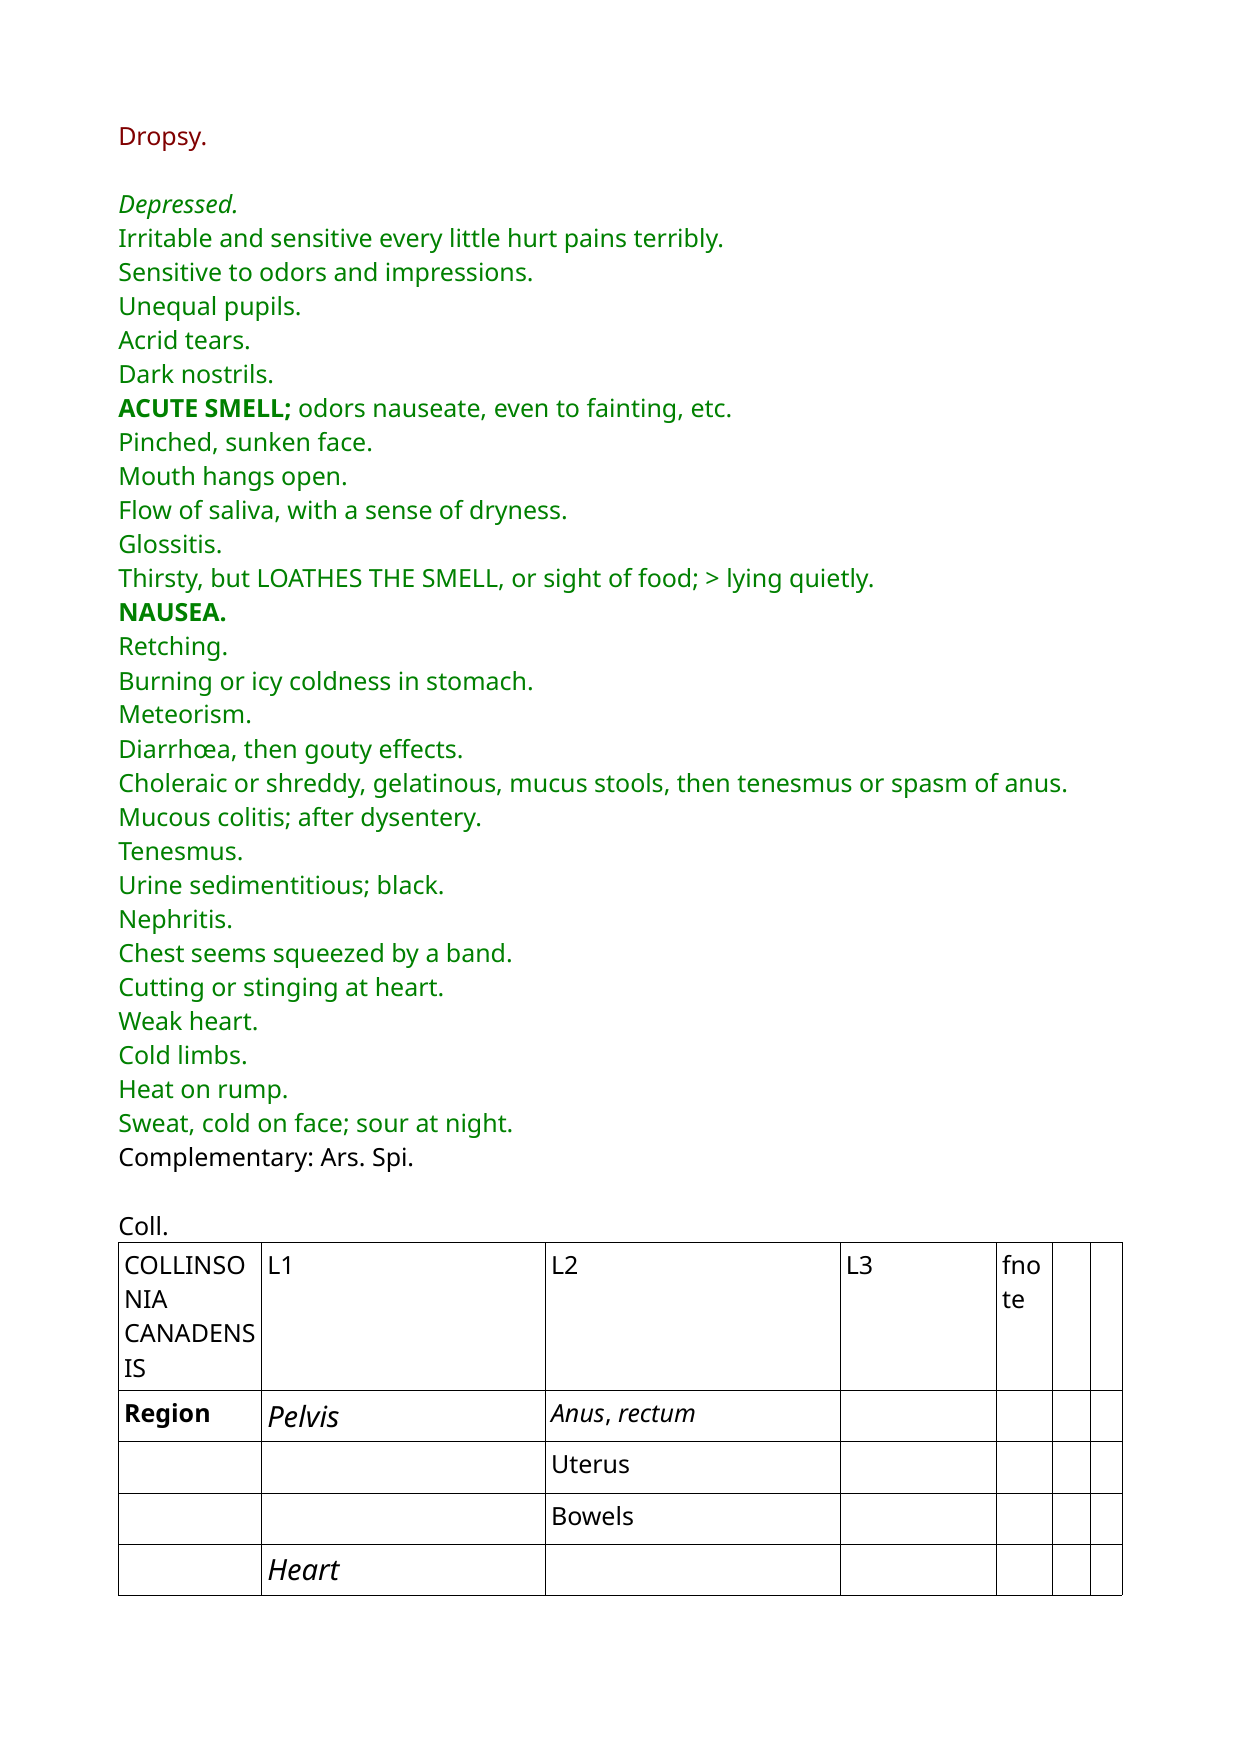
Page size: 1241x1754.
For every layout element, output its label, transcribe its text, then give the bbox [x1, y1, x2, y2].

text Mouth hangs open. [118, 459, 1122, 493]
table_cell [997, 1545, 1052, 1595]
text Thirsty, but LOATHES THE SMELL, or sight of food; > lying quietly. [118, 561, 1122, 595]
text Nephritis. [118, 902, 1122, 936]
text Sweat, cold on face; sour at night. [118, 1106, 1122, 1140]
table_cell [997, 1391, 1052, 1441]
text Weak heart. [118, 1004, 1122, 1038]
text Mucous colitis; after dysentery. [118, 799, 1122, 833]
text Complementary: Ars. Spi. [118, 1140, 1122, 1174]
text Flow of saliva, with a sense of dryness. [118, 493, 1122, 527]
table_header fnote [997, 1243, 1052, 1390]
table_cell [1053, 1391, 1090, 1441]
table_header COLLINSONIA CANADENSIS [119, 1243, 261, 1390]
table_cell [1053, 1442, 1090, 1492]
table_cell [1091, 1391, 1122, 1441]
table_header [1053, 1243, 1090, 1390]
table_cell Pelvis [262, 1391, 545, 1441]
text Cutting or stinging at heart. [118, 970, 1122, 1004]
table_cell [1091, 1442, 1122, 1492]
text Glossitis. [118, 527, 1122, 561]
table_cell [841, 1545, 996, 1595]
text Meteorism. [118, 697, 1122, 731]
text Diarrhœa, then gouty effects. [118, 731, 1122, 765]
table_header L3 [841, 1243, 996, 1390]
table_cell [546, 1545, 840, 1595]
table_cell Heart [262, 1545, 545, 1595]
text Burning or icy coldness in stomach. [118, 663, 1122, 697]
table_cell [1053, 1545, 1090, 1595]
text NAUSEA. [118, 595, 1122, 629]
table_cell [119, 1545, 261, 1595]
table_cell [1053, 1494, 1090, 1544]
text Unequal pupils. [118, 288, 1122, 322]
table_cell [997, 1442, 1052, 1492]
table_cell [262, 1442, 545, 1492]
table_cell Region [119, 1391, 261, 1441]
table_cell [119, 1442, 261, 1492]
text Choleraic or shreddy, gelatinous, mucus stools, then tenesmus or spasm of anus. [118, 765, 1122, 799]
text Pinched, sunken face. [118, 425, 1122, 459]
text Chest seems squeezed by a band. [118, 936, 1122, 970]
table_cell [1091, 1545, 1122, 1595]
table_cell [262, 1494, 545, 1544]
text Irritable and sensitive every little hurt pains terribly. [118, 220, 1122, 254]
table_cell [841, 1442, 996, 1492]
text Tenesmus. [118, 833, 1122, 867]
text Coll. [118, 1208, 1122, 1242]
text Acrid tears. [118, 322, 1122, 357]
table_header [1091, 1243, 1122, 1390]
table_cell [119, 1494, 261, 1544]
text Depressed. [118, 186, 1122, 220]
text Heat on rump. [118, 1072, 1122, 1106]
table_cell [997, 1494, 1052, 1544]
table_cell [841, 1391, 996, 1441]
text Dark nostrils. [118, 357, 1122, 391]
text Urine sedimentitious; black. [118, 867, 1122, 902]
text Retching. [118, 629, 1122, 663]
text Cold limbs. [118, 1038, 1122, 1072]
text ACUTE SMELL; odors nauseate, even to fainting, etc. [118, 391, 1122, 425]
table_cell Uterus [546, 1442, 840, 1492]
table_cell Bowels [546, 1494, 840, 1544]
table_header L2 [546, 1243, 840, 1390]
text Sensitive to odors and impressions. [118, 254, 1122, 288]
text Dropsy. [118, 118, 1122, 152]
table_cell Anus, rectum [546, 1391, 840, 1441]
table_cell [841, 1494, 996, 1544]
table_header L1 [262, 1243, 545, 1390]
table_cell [1091, 1494, 1122, 1544]
